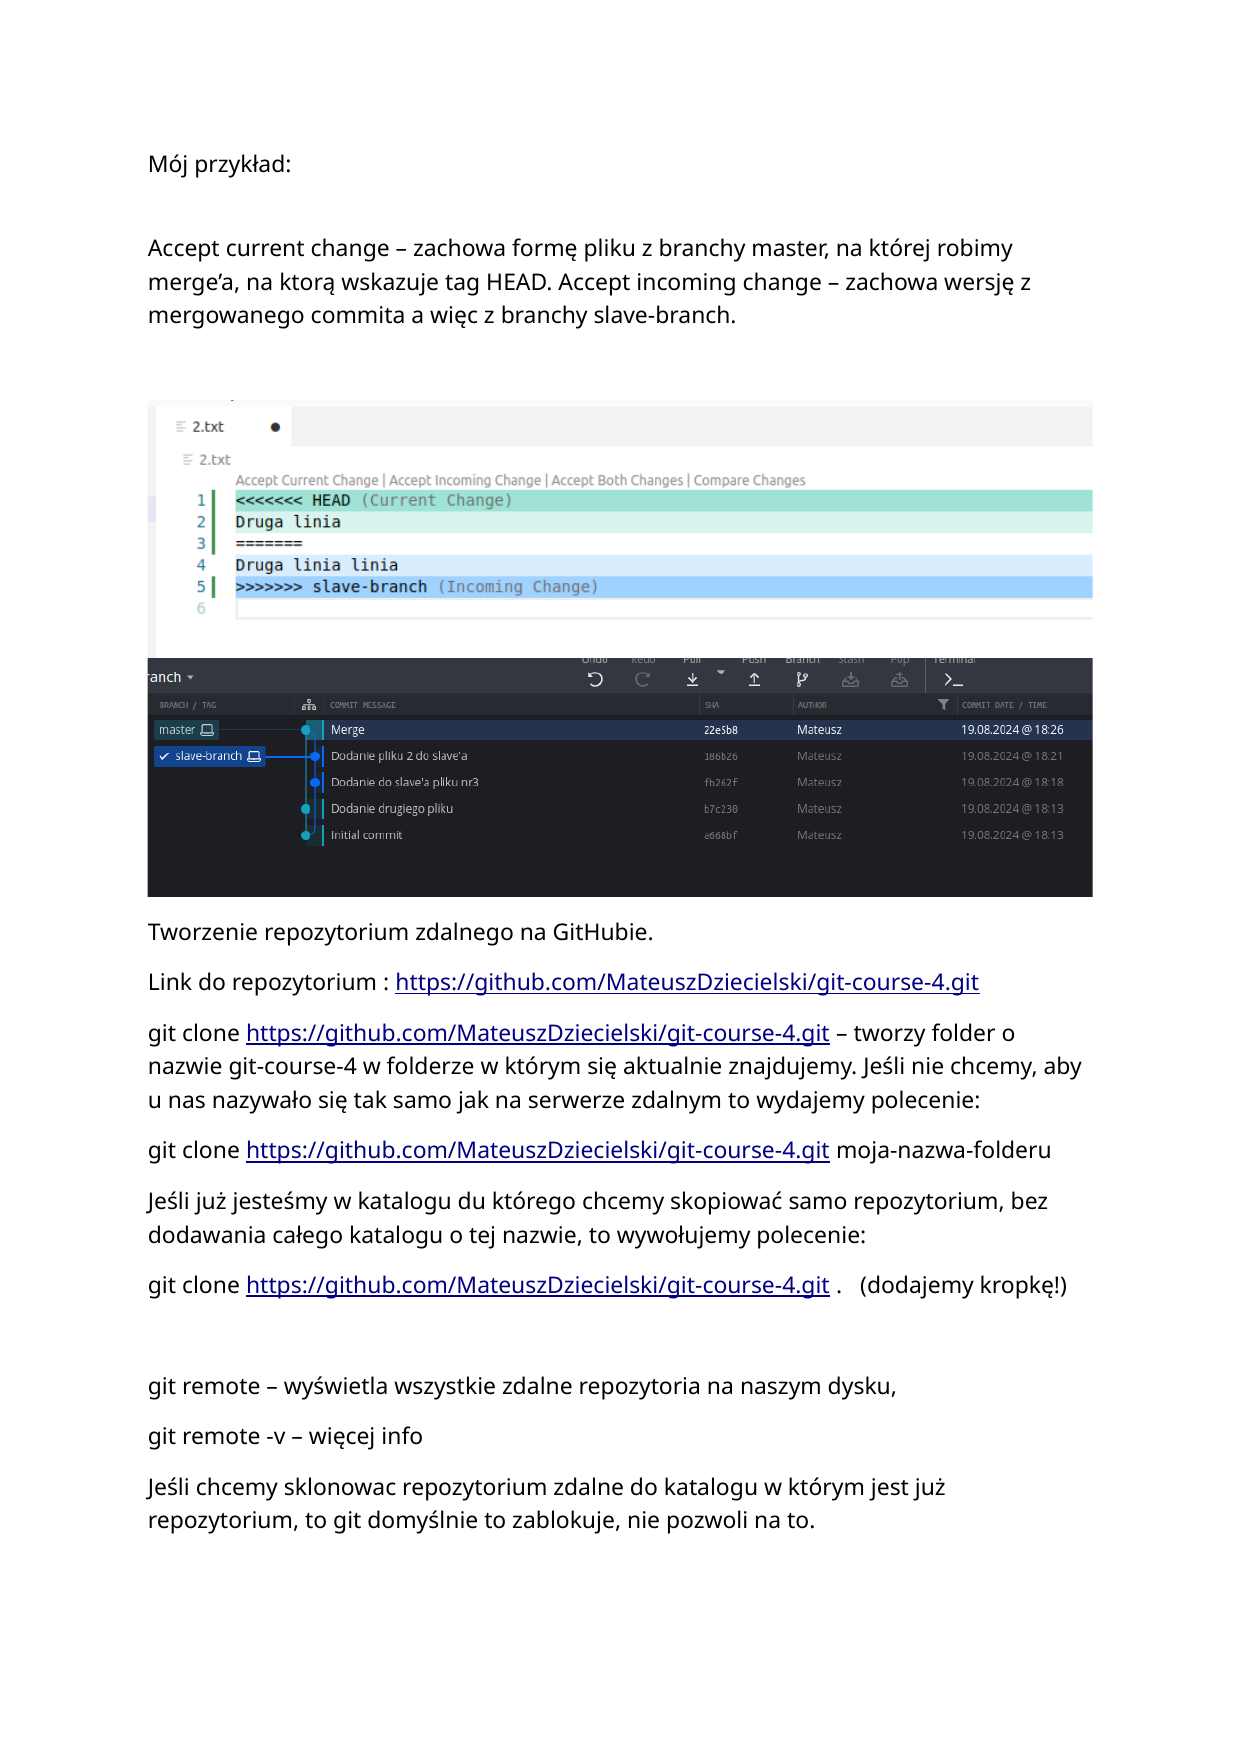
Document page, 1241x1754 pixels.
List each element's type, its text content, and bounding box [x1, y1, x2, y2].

text git remote – wyświetla wszystkie zdalne repozytoria na naszym dysku, [148, 1370, 1093, 1401]
text Accept current change – zachowa formę pliku z branchy master, na której robimy merge’a, na ktorą wskazuje tag HEAD. Accept incoming change – zachowa wersję z mergowanego commita a więc z branchy slave-branch. [148, 198, 1093, 331]
text git clone https://github.com/MateuszDziecielski/git-course-4.git . (dodajemy kropkę!) [148, 1269, 1093, 1300]
text git clone https://github.com/MateuszDziecielski/git-course-4.git moja-nazwa-folderu [148, 1134, 1093, 1166]
text Tworzenie repozytorium zdalnego na GitHubie. [148, 897, 1093, 947]
text git remote -v – więcej info [148, 1420, 1093, 1452]
text Jeśli chcemy sklonowac repozytorium zdalne do katalogu w którym jest już repozytorium, to git domyślnie to zablokuje, nie pozwoli na to. [148, 1471, 1093, 1536]
text Link do repozytorium : https://github.com/MateuszDziecielski/git-course-4.git [148, 966, 1093, 997]
text Mój przykład: [148, 148, 1093, 179]
picture [147, 400, 1093, 897]
text git clone https://github.com/MateuszDziecielski/git-course-4.git – tworzy folder o nazwie git-course-4 w folderze w którym się aktualnie znajdujemy. Jeśli nie chcemy, aby u nas nazywało się tak samo jak na serwerze zdalnym to wydajemy polecenie: [148, 1017, 1093, 1115]
text Jeśli już jesteśmy w katalogu du którego chcemy skopiować samo repozytorium, bez dodawania całego katalogu o tej nazwie, to wywołujemy polecenie: [148, 1185, 1093, 1250]
